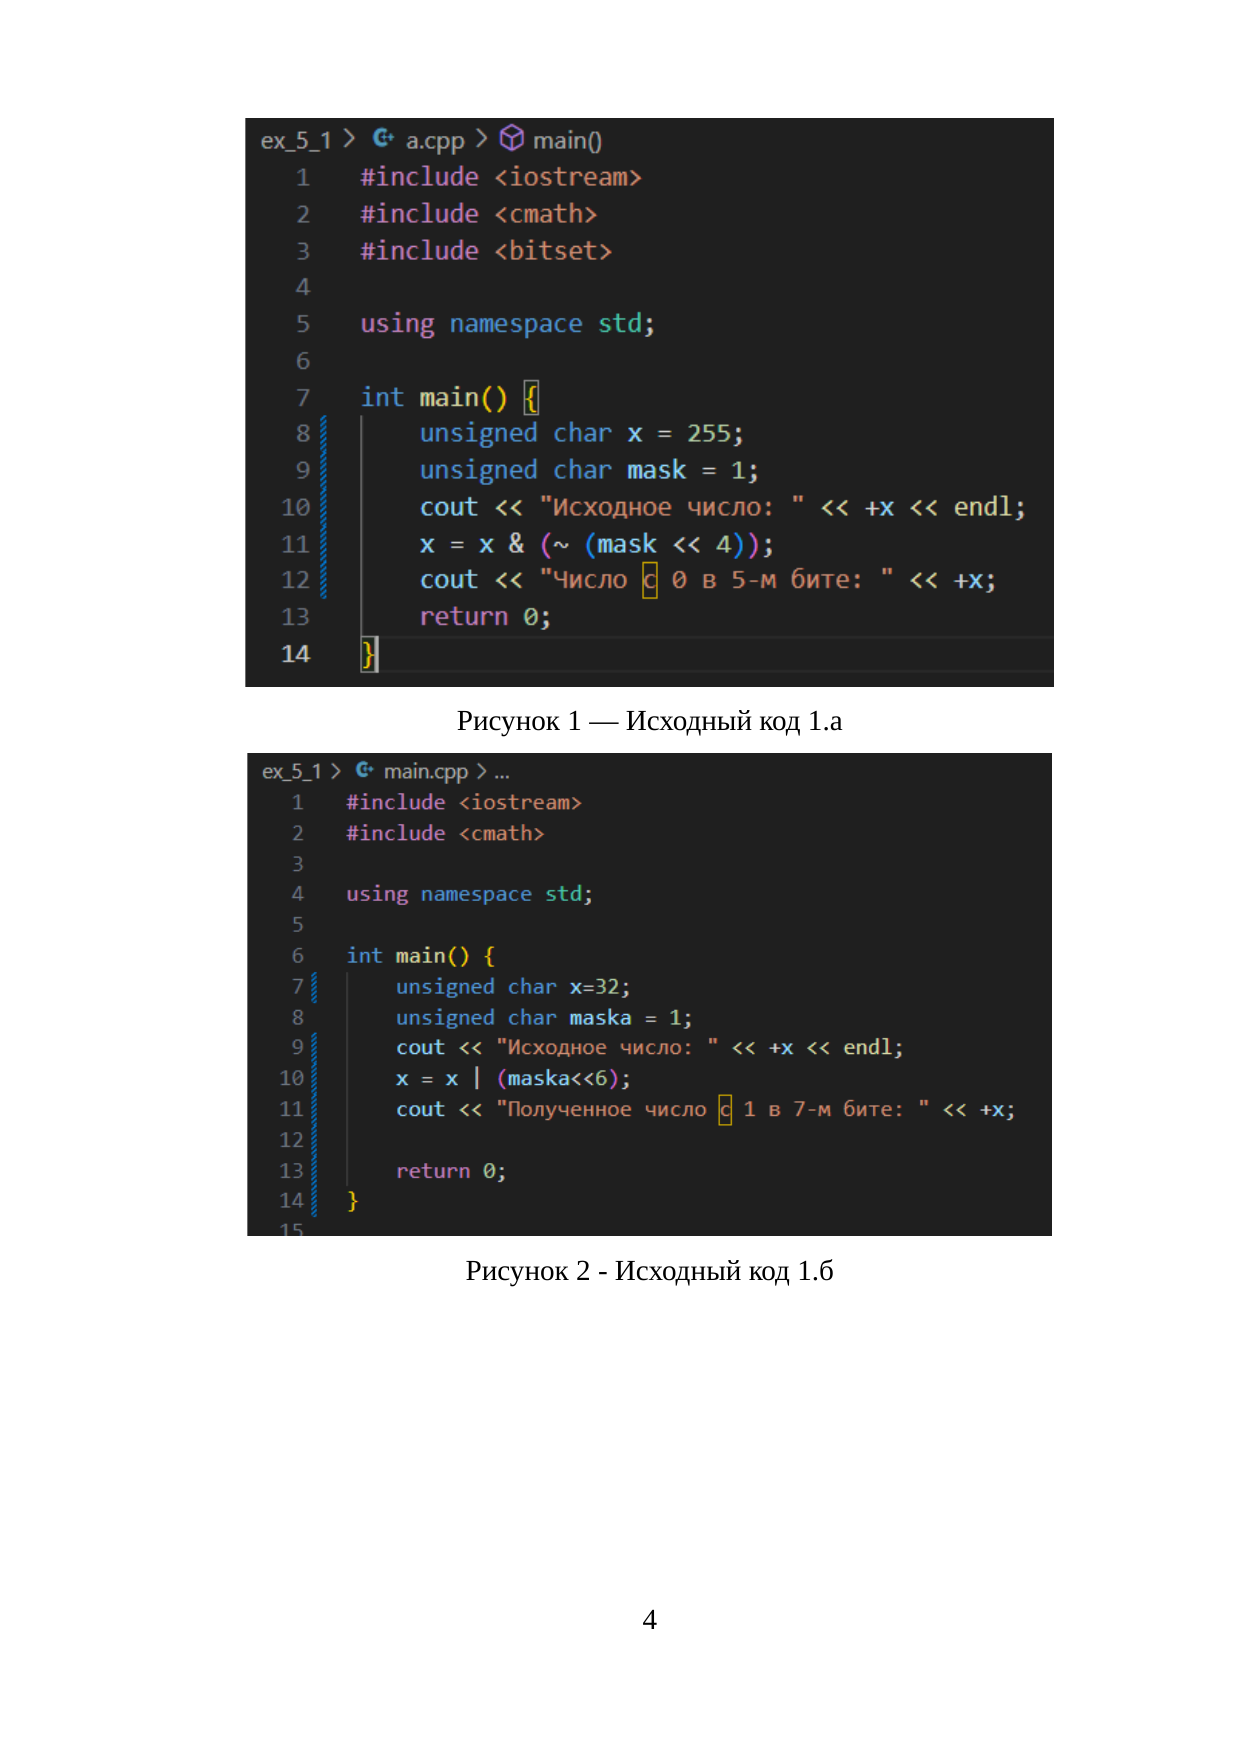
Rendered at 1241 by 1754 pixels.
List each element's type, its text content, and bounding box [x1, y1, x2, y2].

picture [247, 753, 1052, 1236]
picture [245, 118, 1054, 687]
text Рисунок 1 — Исходный код 1.а [148, 118, 1152, 737]
text Рисунок 2 - Исходный код 1.б [148, 754, 1152, 1286]
